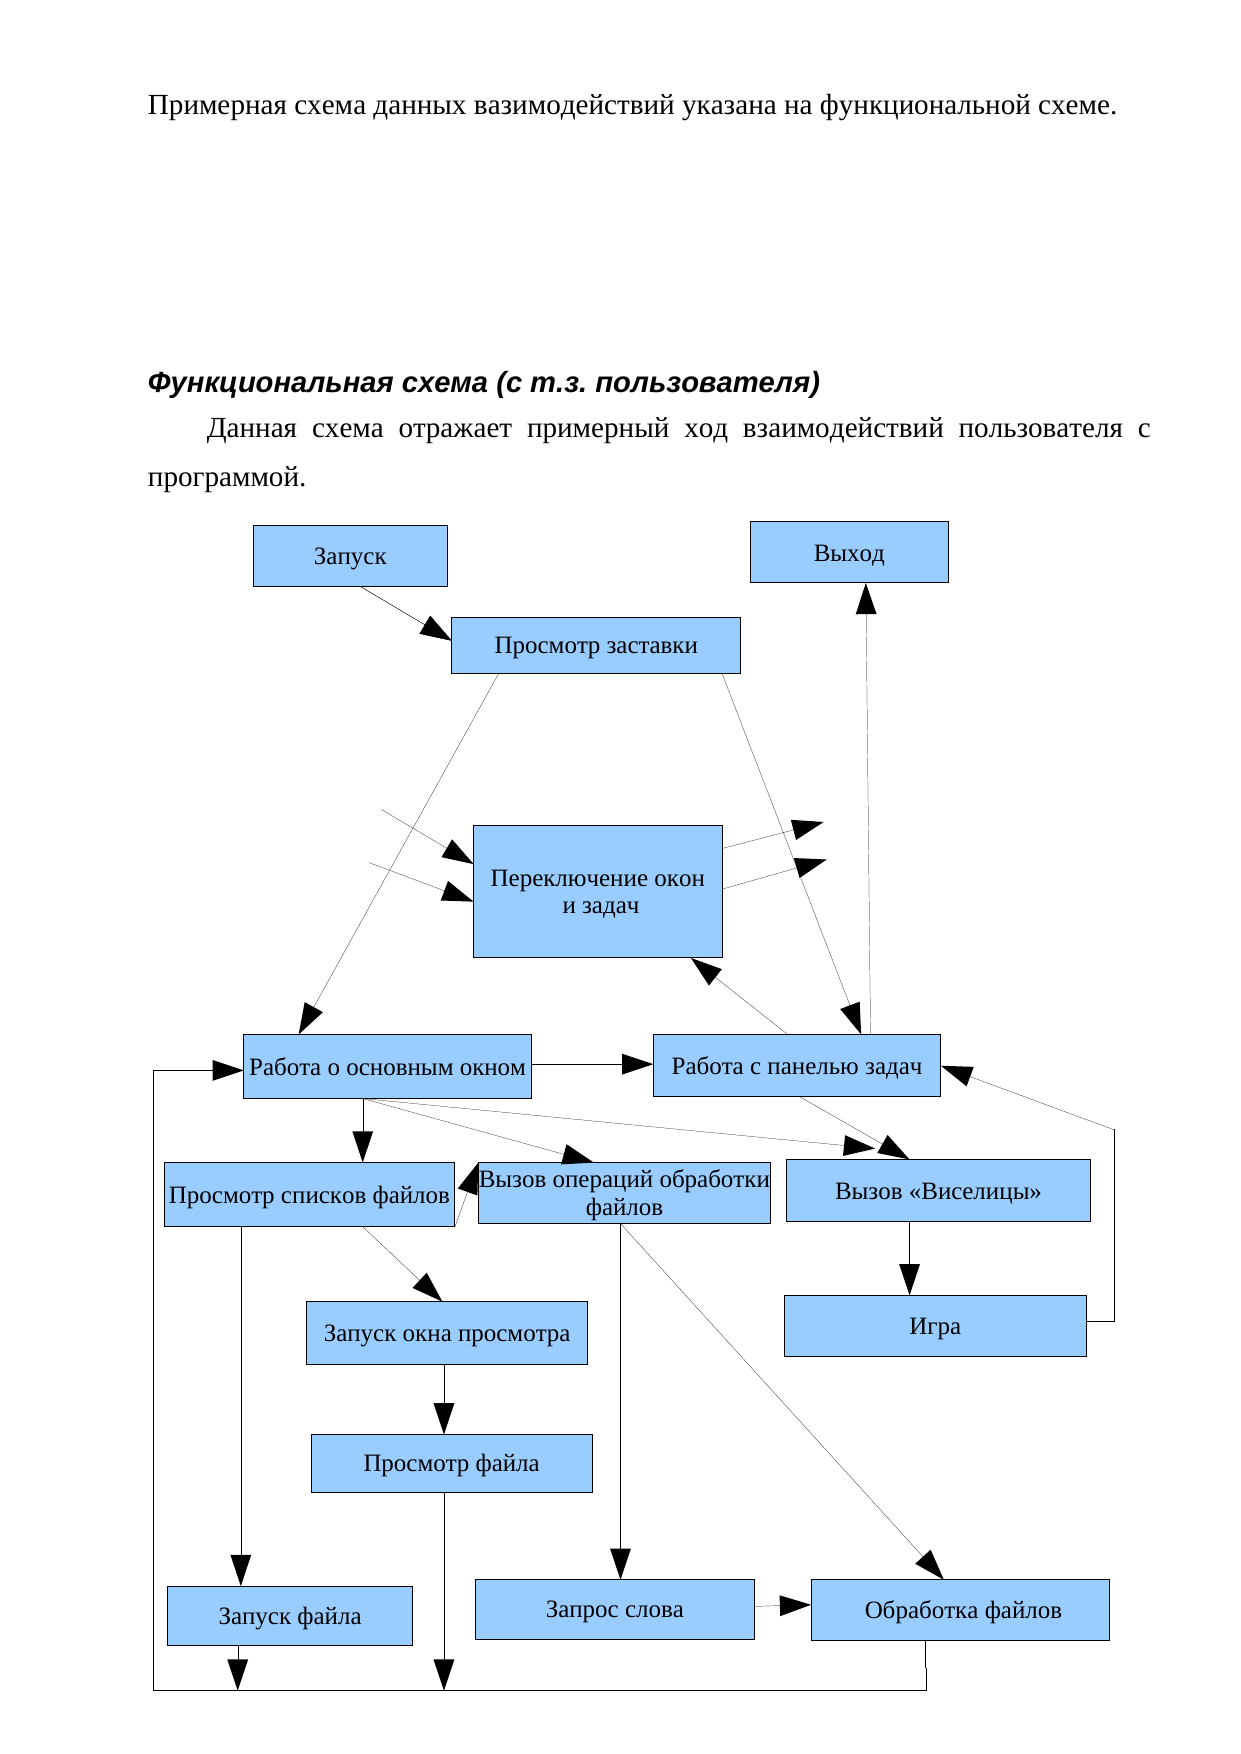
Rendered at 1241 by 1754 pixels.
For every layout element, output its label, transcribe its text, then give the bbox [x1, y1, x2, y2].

text Примерная схема данных вазимодействий указана на функциональной схеме. [148, 88, 1152, 121]
text Данная схема отражает примерный ход взаимодействий пользователя с программой. [148, 412, 1152, 492]
subtitle Функциональная схема (с т.з. пользователя) [148, 366, 1152, 399]
